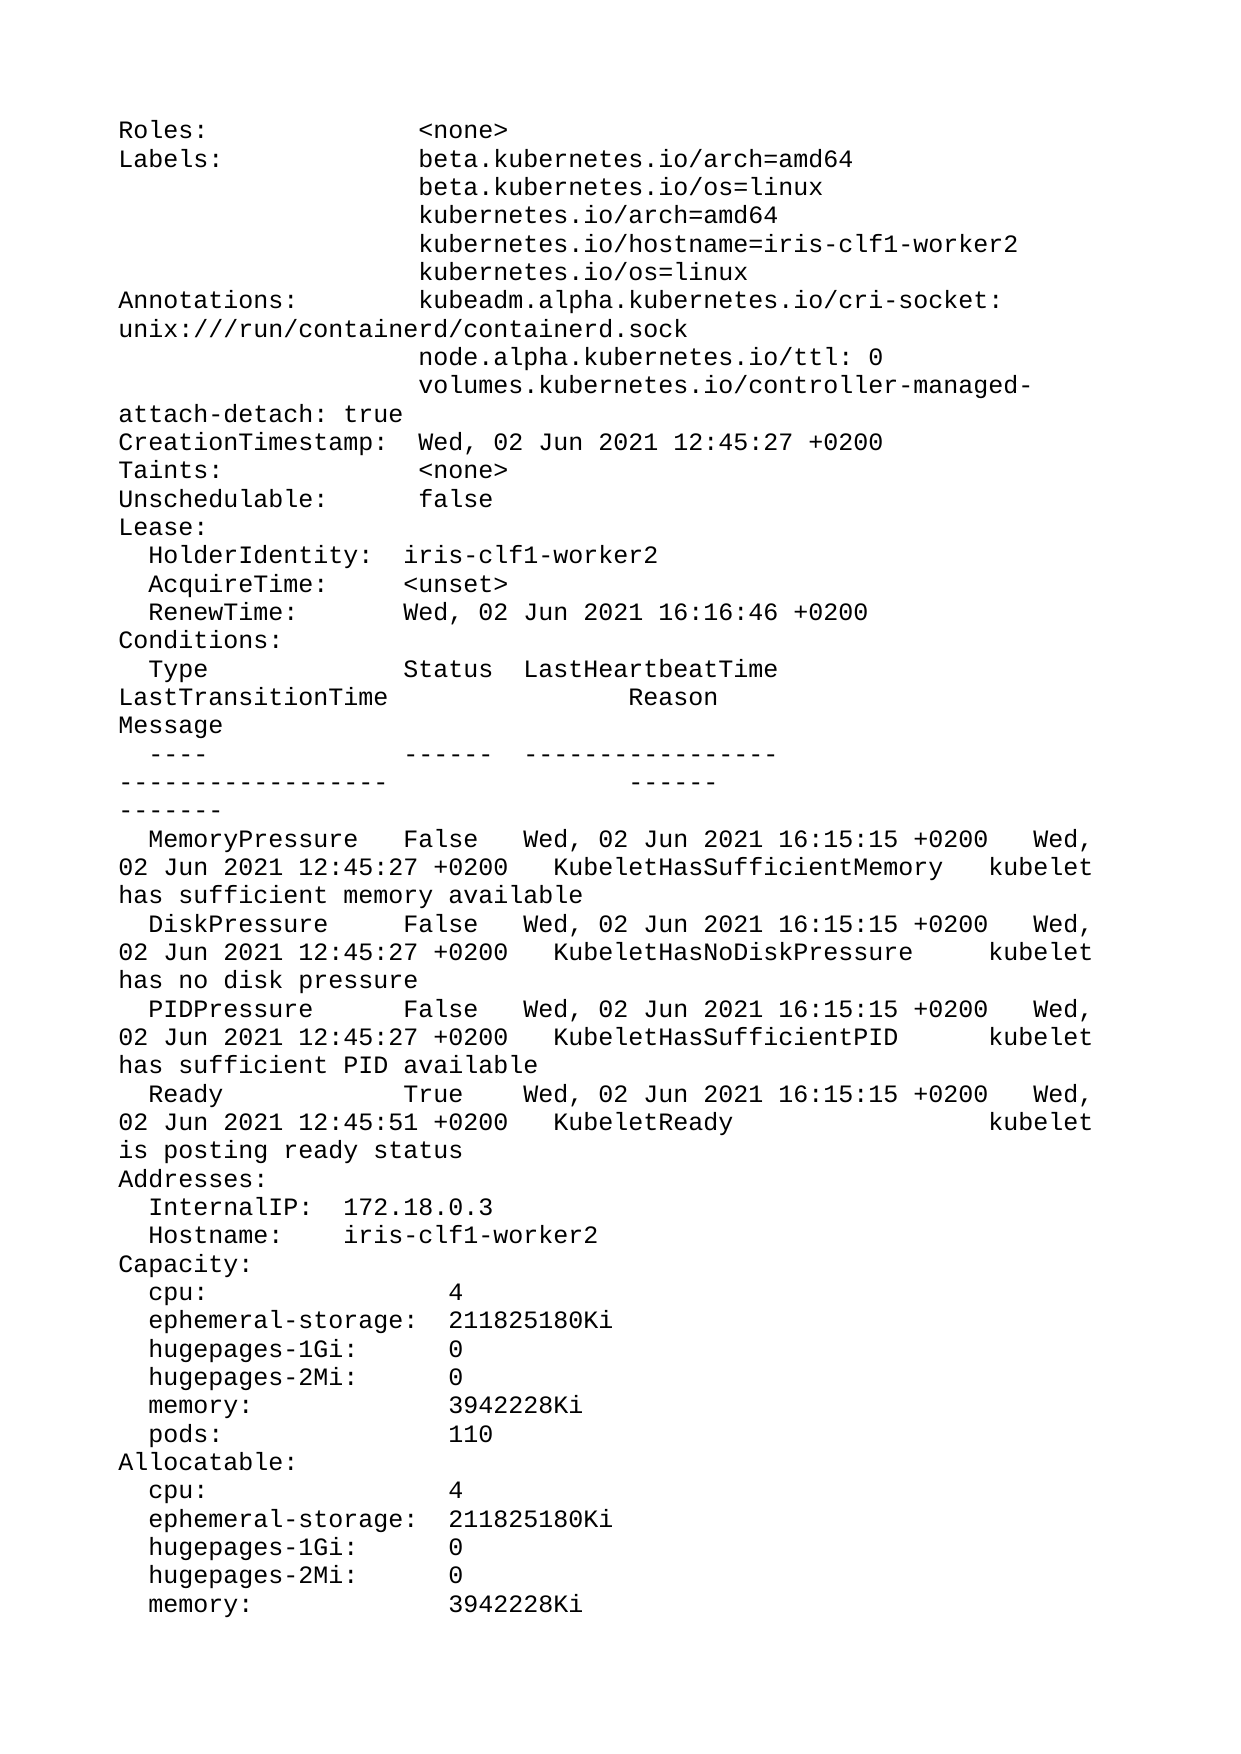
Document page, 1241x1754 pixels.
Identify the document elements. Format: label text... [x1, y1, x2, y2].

text hugepages-1Gi: 0 [118, 1535, 1122, 1563]
text kubernetes.io/hostname=iris-clf1-worker2 [118, 231, 1122, 260]
text DiskPressure False Wed, 02 Jun 2021 16:15:15 +0200 Wed, 02 Jun 2021 12:45:27 +0200 KubeletHasNoDiskPressure kubelet has no disk pressure [118, 911, 1122, 996]
text Conditions: [118, 628, 1122, 656]
text cpu: 4 [118, 1478, 1122, 1506]
text Annotations: kubeadm.alpha.kubernetes.io/cri-socket: unix:///run/containerd/containerd.sock [118, 288, 1122, 345]
text Lease: [118, 515, 1122, 543]
text volumes.kubernetes.io/controller-managed-attach-detach: true [118, 373, 1122, 430]
text kubernetes.io/os=linux [118, 260, 1122, 288]
text InternalIP: 172.18.0.3 [118, 1195, 1122, 1223]
text hugepages-1Gi: 0 [118, 1336, 1122, 1365]
text node.alpha.kubernetes.io/ttl: 0 [118, 345, 1122, 373]
text hugepages-2Mi: 0 [118, 1365, 1122, 1393]
text ephemeral-storage: 211825180Ki [118, 1308, 1122, 1336]
text hugepages-2Mi: 0 [118, 1563, 1122, 1591]
text Capacity: [118, 1251, 1122, 1280]
text Unschedulable: false [118, 486, 1122, 515]
text MemoryPressure False Wed, 02 Jun 2021 16:15:15 +0200 Wed, 02 Jun 2021 12:45:27 +0200 KubeletHasSufficientMemory kubelet has sufficient memory available [118, 826, 1122, 911]
text Type Status LastHeartbeatTime LastTransitionTime Reason Message [118, 656, 1122, 741]
text memory: 3942228Ki [118, 1393, 1122, 1421]
text CreationTimestamp: Wed, 02 Jun 2021 12:45:27 +0200 [118, 430, 1122, 458]
text Labels: beta.kubernetes.io/arch=amd64 [118, 146, 1122, 175]
text Taints: <none> [118, 458, 1122, 486]
text RenewTime: Wed, 02 Jun 2021 16:16:46 +0200 [118, 600, 1122, 628]
text memory: 3942228Ki [118, 1591, 1122, 1620]
text Allocatable: [118, 1450, 1122, 1478]
text ephemeral-storage: 211825180Ki [118, 1506, 1122, 1535]
text Roles: <none> [118, 118, 1122, 146]
text ---- ------ ----------------- ------------------ ------ ------- [118, 741, 1122, 826]
text kubernetes.io/arch=amd64 [118, 203, 1122, 231]
text beta.kubernetes.io/os=linux [118, 175, 1122, 203]
text PIDPressure False Wed, 02 Jun 2021 16:15:15 +0200 Wed, 02 Jun 2021 12:45:27 +0200 KubeletHasSufficientPID kubelet has sufficient PID available [118, 996, 1122, 1081]
text HolderIdentity: iris-clf1-worker2 [118, 543, 1122, 571]
text Hostname: iris-clf1-worker2 [118, 1223, 1122, 1251]
text pods: 110 [118, 1421, 1122, 1450]
text AcquireTime: <unset> [118, 571, 1122, 600]
text cpu: 4 [118, 1280, 1122, 1308]
text Addresses: [118, 1166, 1122, 1195]
text Ready True Wed, 02 Jun 2021 16:15:15 +0200 Wed, 02 Jun 2021 12:45:51 +0200 KubeletReady kubelet is posting ready status [118, 1081, 1122, 1166]
